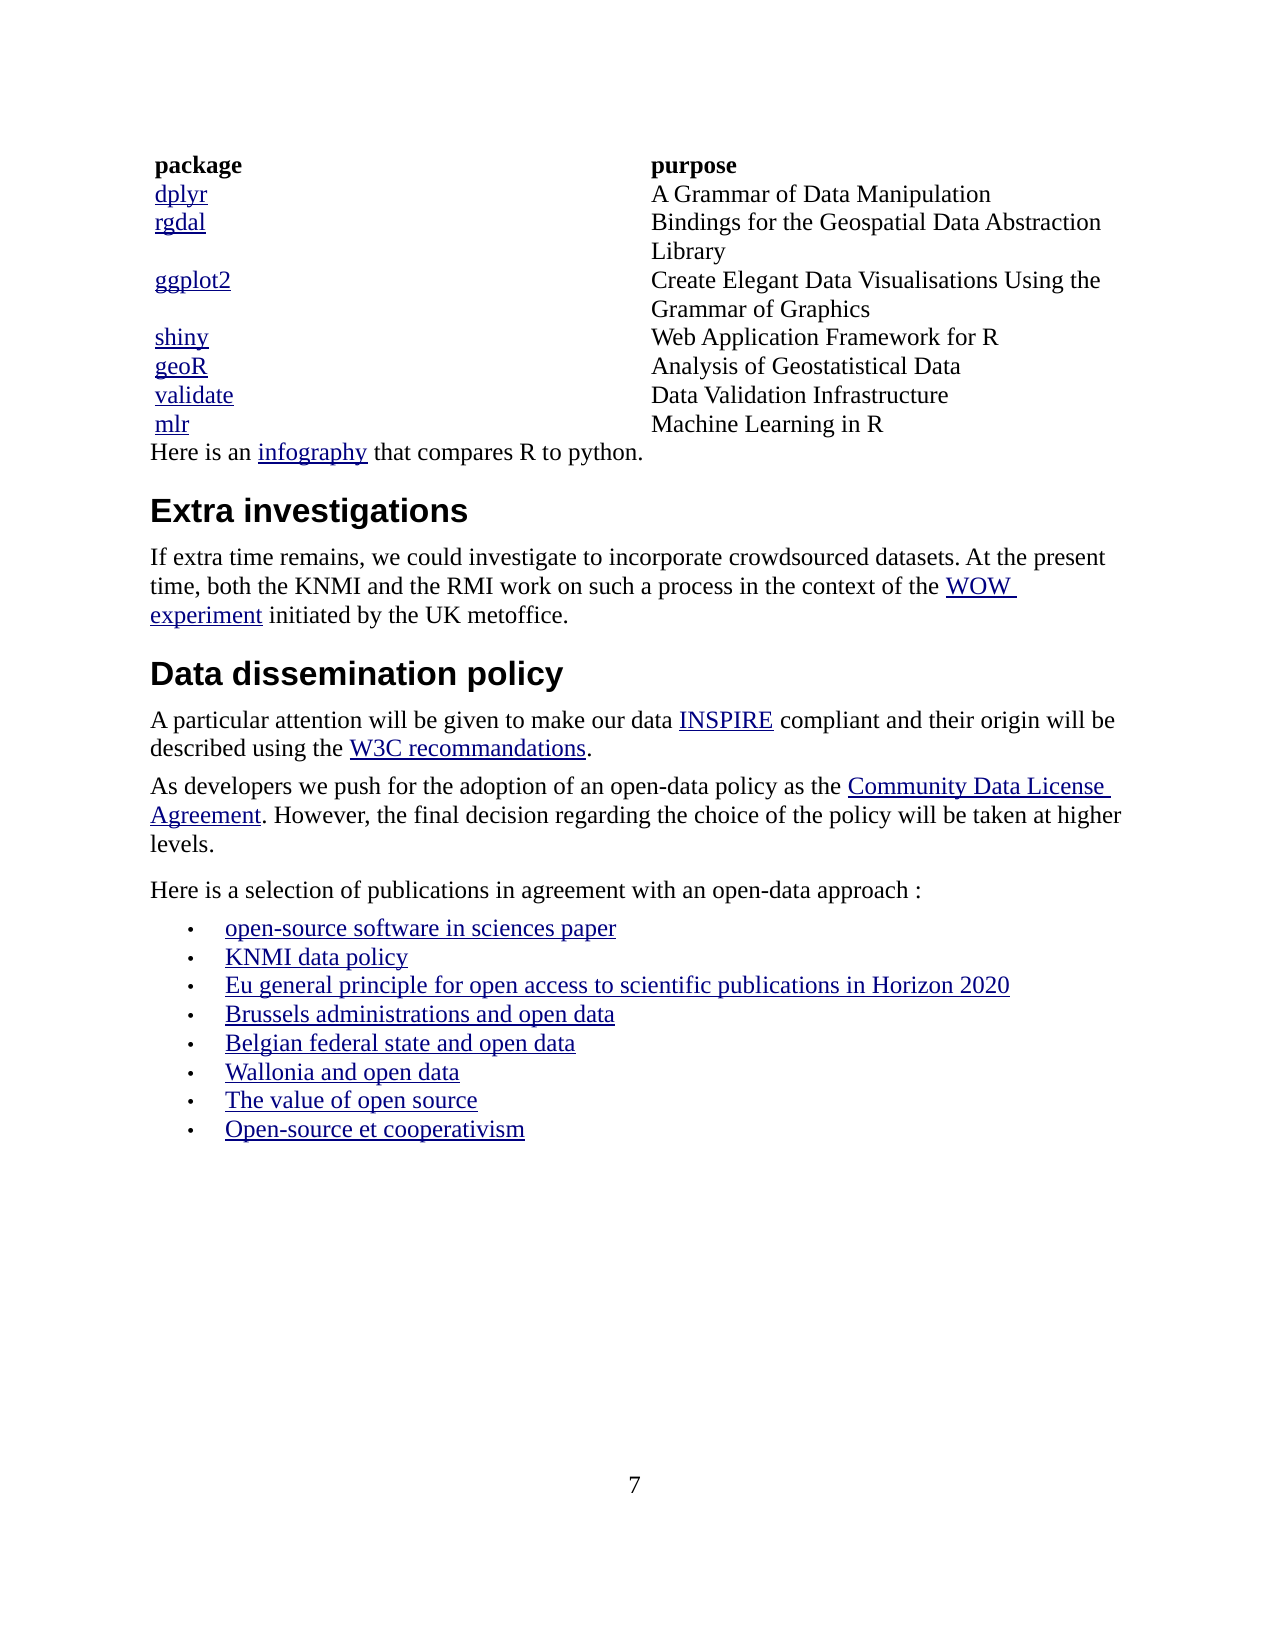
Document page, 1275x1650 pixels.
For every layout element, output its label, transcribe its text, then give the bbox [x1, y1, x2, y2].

table_cell A Grammar of Data Manipulation [646, 179, 1125, 207]
table_cell Web Application Framework for R [646, 323, 1125, 351]
subtitle Data dissemination policy [150, 654, 1125, 692]
text As developers we push for the adoption of an open-data policy as the Community Data License Agreement. However, the final decision regarding the choice of the policy will be taken at higher levels. [150, 771, 1125, 857]
table_cell Machine Learning in R [646, 409, 1125, 437]
table_cell shiny [150, 323, 646, 351]
list Belgian federal state and open data [187, 1028, 1125, 1057]
table_cell ggplot2 [150, 265, 646, 322]
table_header package [150, 150, 646, 179]
list Open-source et cooperativism [187, 1114, 1125, 1143]
table_cell dplyr [150, 179, 646, 207]
list The value of open source [187, 1086, 1125, 1114]
table_cell validate [150, 380, 646, 409]
table_header purpose [646, 150, 1125, 179]
table_cell Analysis of Geostatistical Data [646, 351, 1125, 380]
list KNMI data policy [187, 942, 1125, 971]
list Wallonia and open data [187, 1057, 1125, 1086]
table_cell rgdal [150, 208, 646, 265]
text Here is a selection of publications in agreement with an open-data approach : [150, 875, 1125, 904]
list Eu general principle for open access to scientific publications in Horizon 2020 [187, 971, 1125, 999]
text If extra time remains, we could investigate to incorporate crowdsourced datasets. At the present time, both the KNMI and the RMI work on such a process in the context of the WOW experiment initiated by the UK metoffice. [150, 542, 1125, 629]
table_cell mlr [150, 409, 646, 437]
subtitle Extra investigations [150, 491, 1125, 530]
text A particular attention will be given to make our data INSPIRE compliant and their origin will be described using the W3C recommandations. [150, 705, 1125, 762]
table_cell geoR [150, 351, 646, 380]
list Brussels administrations and open data [187, 999, 1125, 1028]
table_cell Create Elegant Data Visualisations Using the Grammar of Graphics [646, 265, 1125, 322]
table_cell Data Validation Infrastructure [646, 380, 1125, 409]
text Here is an infography that compares R to python. [150, 437, 1125, 466]
table_cell Bindings for the Geospatial Data Abstraction Library [646, 208, 1125, 265]
list open-source software in sciences paper [187, 913, 1125, 942]
